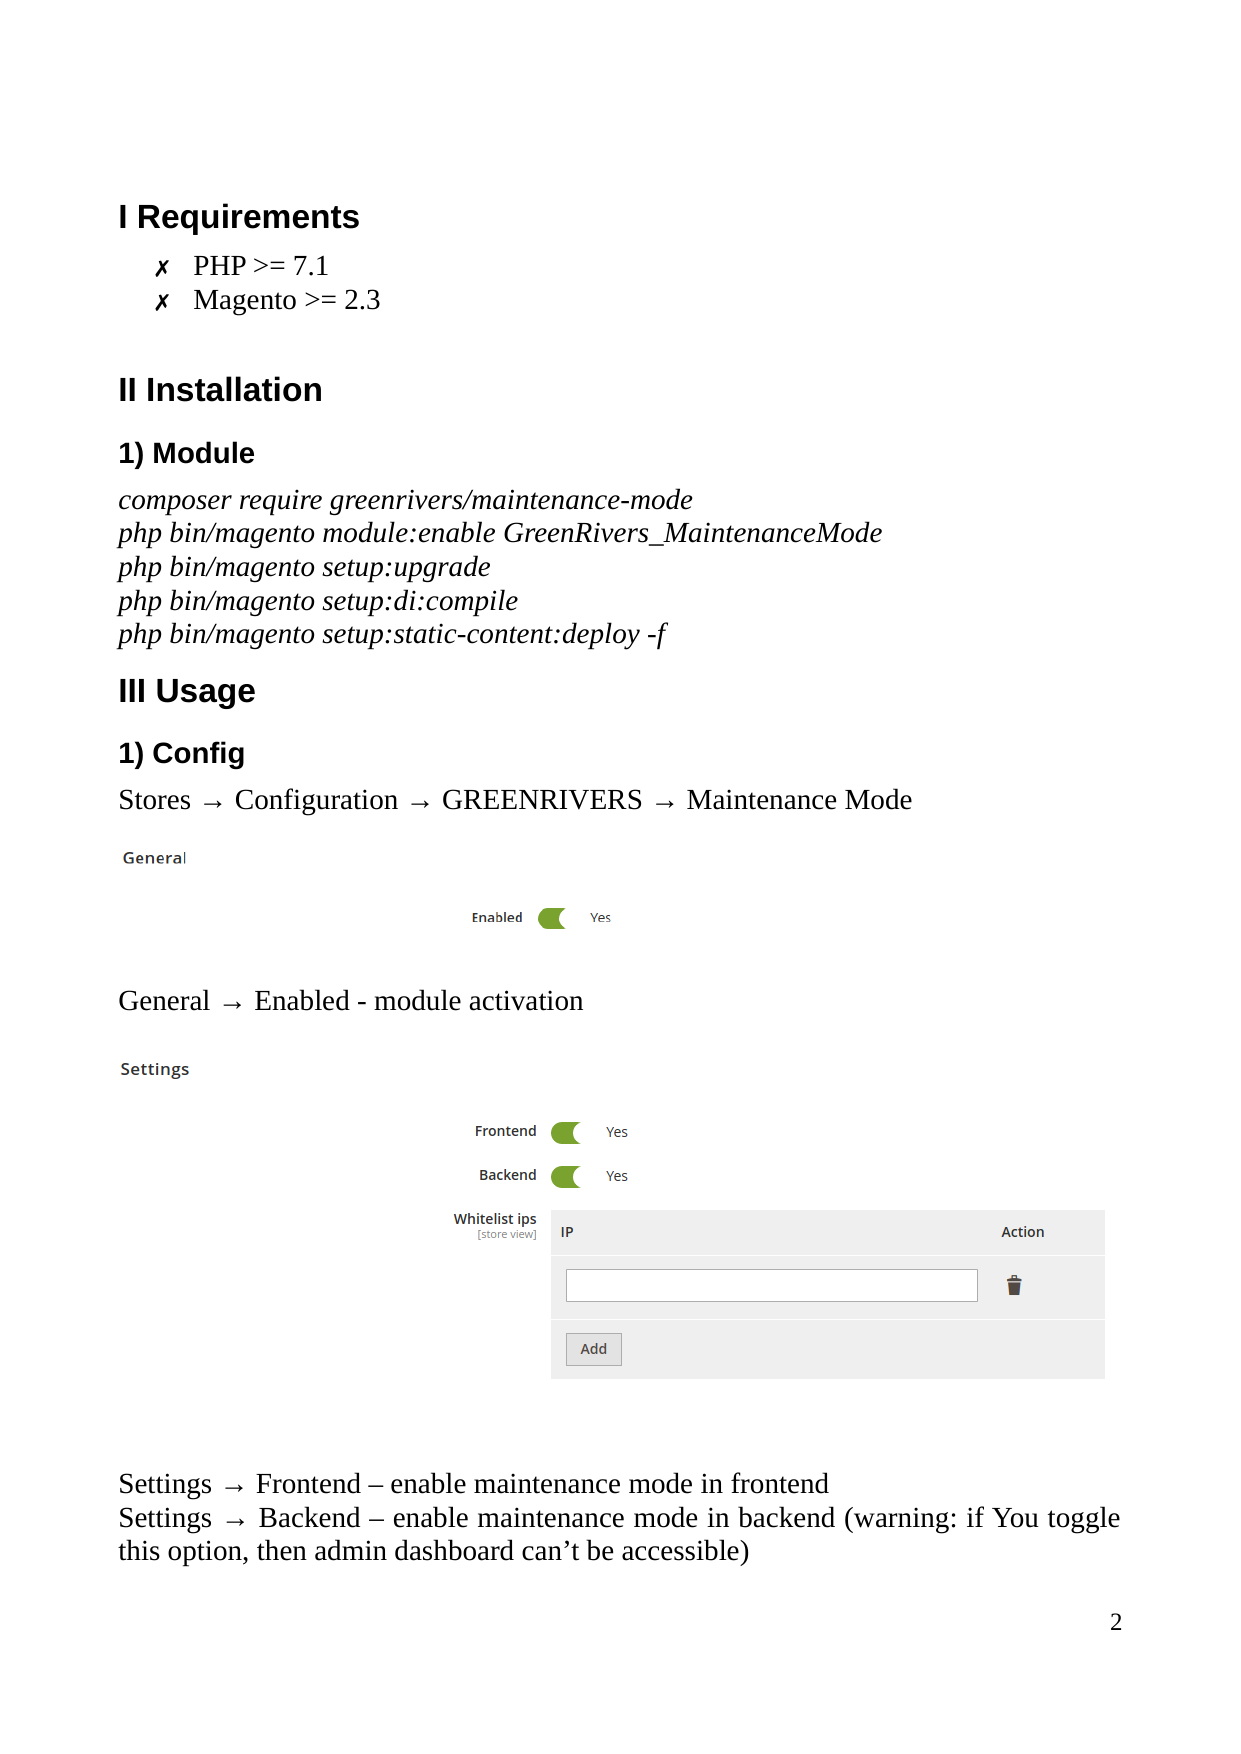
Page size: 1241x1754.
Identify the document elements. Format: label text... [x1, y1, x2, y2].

list Magento >= 2.3 [156, 282, 1122, 316]
subtitle I Requirements [118, 197, 1122, 236]
picture [118, 835, 1123, 950]
subtitle III Usage [118, 671, 1122, 709]
text php bin/magento module:enable GreenRivers_MaintenanceMode [118, 516, 1122, 549]
text Stores → Configuration → GREENRIVERS → Maintenance Mode [118, 782, 1122, 816]
text Settings → Frontend – enable maintenance mode in frontend [118, 1466, 1122, 1500]
picture [118, 1050, 1123, 1400]
text General → Enabled - module activation [118, 983, 1122, 1016]
text php bin/magento setup:upgrade [118, 549, 1122, 583]
subtitle II Installation [118, 370, 1122, 409]
text composer require greenrivers/maintenance-mode [118, 482, 1122, 516]
list PHP >= 7.1 [156, 248, 1122, 282]
text Settings → Backend – enable maintenance mode in backend (warning: if You toggle this option, then admin dashboard can’t be accessible) [118, 1500, 1122, 1567]
text php bin/magento setup:static-content:deploy -f [118, 616, 1122, 650]
subtitle 1) Module [118, 436, 1122, 469]
subtitle 1) Config [118, 736, 1122, 770]
text php bin/magento setup:di:compile [118, 583, 1122, 616]
